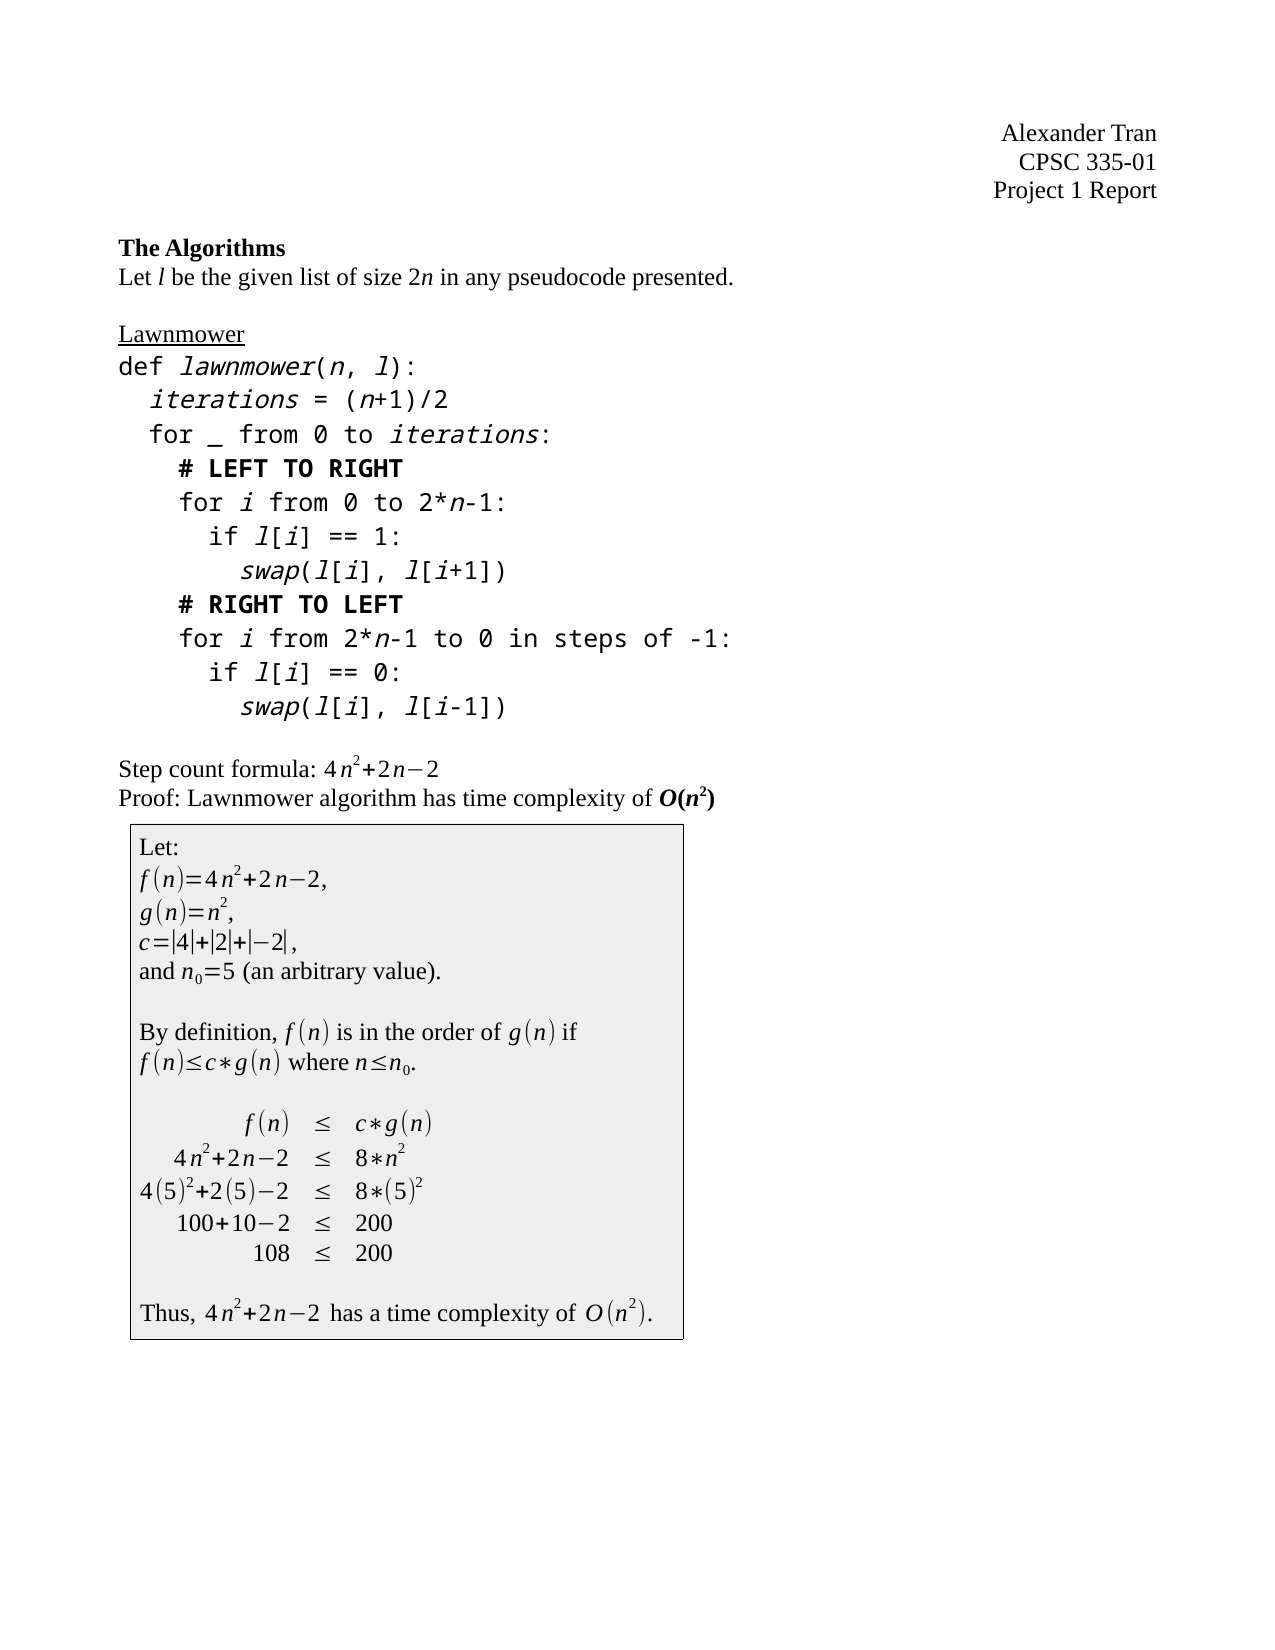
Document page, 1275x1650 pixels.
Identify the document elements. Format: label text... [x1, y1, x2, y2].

text and (an arbitrary value). [139, 956, 674, 988]
text for _ from 0 to iterations: [118, 416, 1157, 450]
text Project 1 Report [118, 176, 1157, 204]
text swap(l[i], l[i-1]) [118, 689, 1157, 723]
text swap(l[i], l[i+1]) [118, 552, 1157, 587]
text # RIGHT TO LEFT [118, 587, 1157, 621]
text , [139, 861, 674, 894]
text for i from 0 to 2*n-1: [118, 484, 1157, 518]
text def lawnmower(n, l): [118, 348, 1157, 382]
text if l[i] == 0: [118, 655, 1157, 689]
text Alexander Tran [118, 118, 1157, 147]
text By definition, is in the order of if [139, 1017, 674, 1047]
text Proof: Lawnmower algorithm has time complexity of O(n2) [118, 783, 1157, 812]
text Lawnmower [118, 319, 1157, 348]
text The Algorithms [118, 233, 1157, 262]
text Let l be the given list of size 2n in any pseudocode presented. [118, 262, 1157, 291]
text for i from 2*n-1 to 0 in steps of -1: [118, 621, 1157, 655]
text iterations = (n+1)/2 [118, 382, 1157, 416]
text if l[i] == 1: [118, 518, 1157, 552]
text CPSC 335-01 [118, 147, 1157, 176]
text # LEFT TO RIGHT [118, 450, 1157, 484]
text , [139, 894, 674, 927]
text , [139, 927, 674, 956]
text where . [139, 1047, 674, 1080]
text Let: [139, 832, 674, 861]
text Step count formula: [118, 752, 1157, 783]
